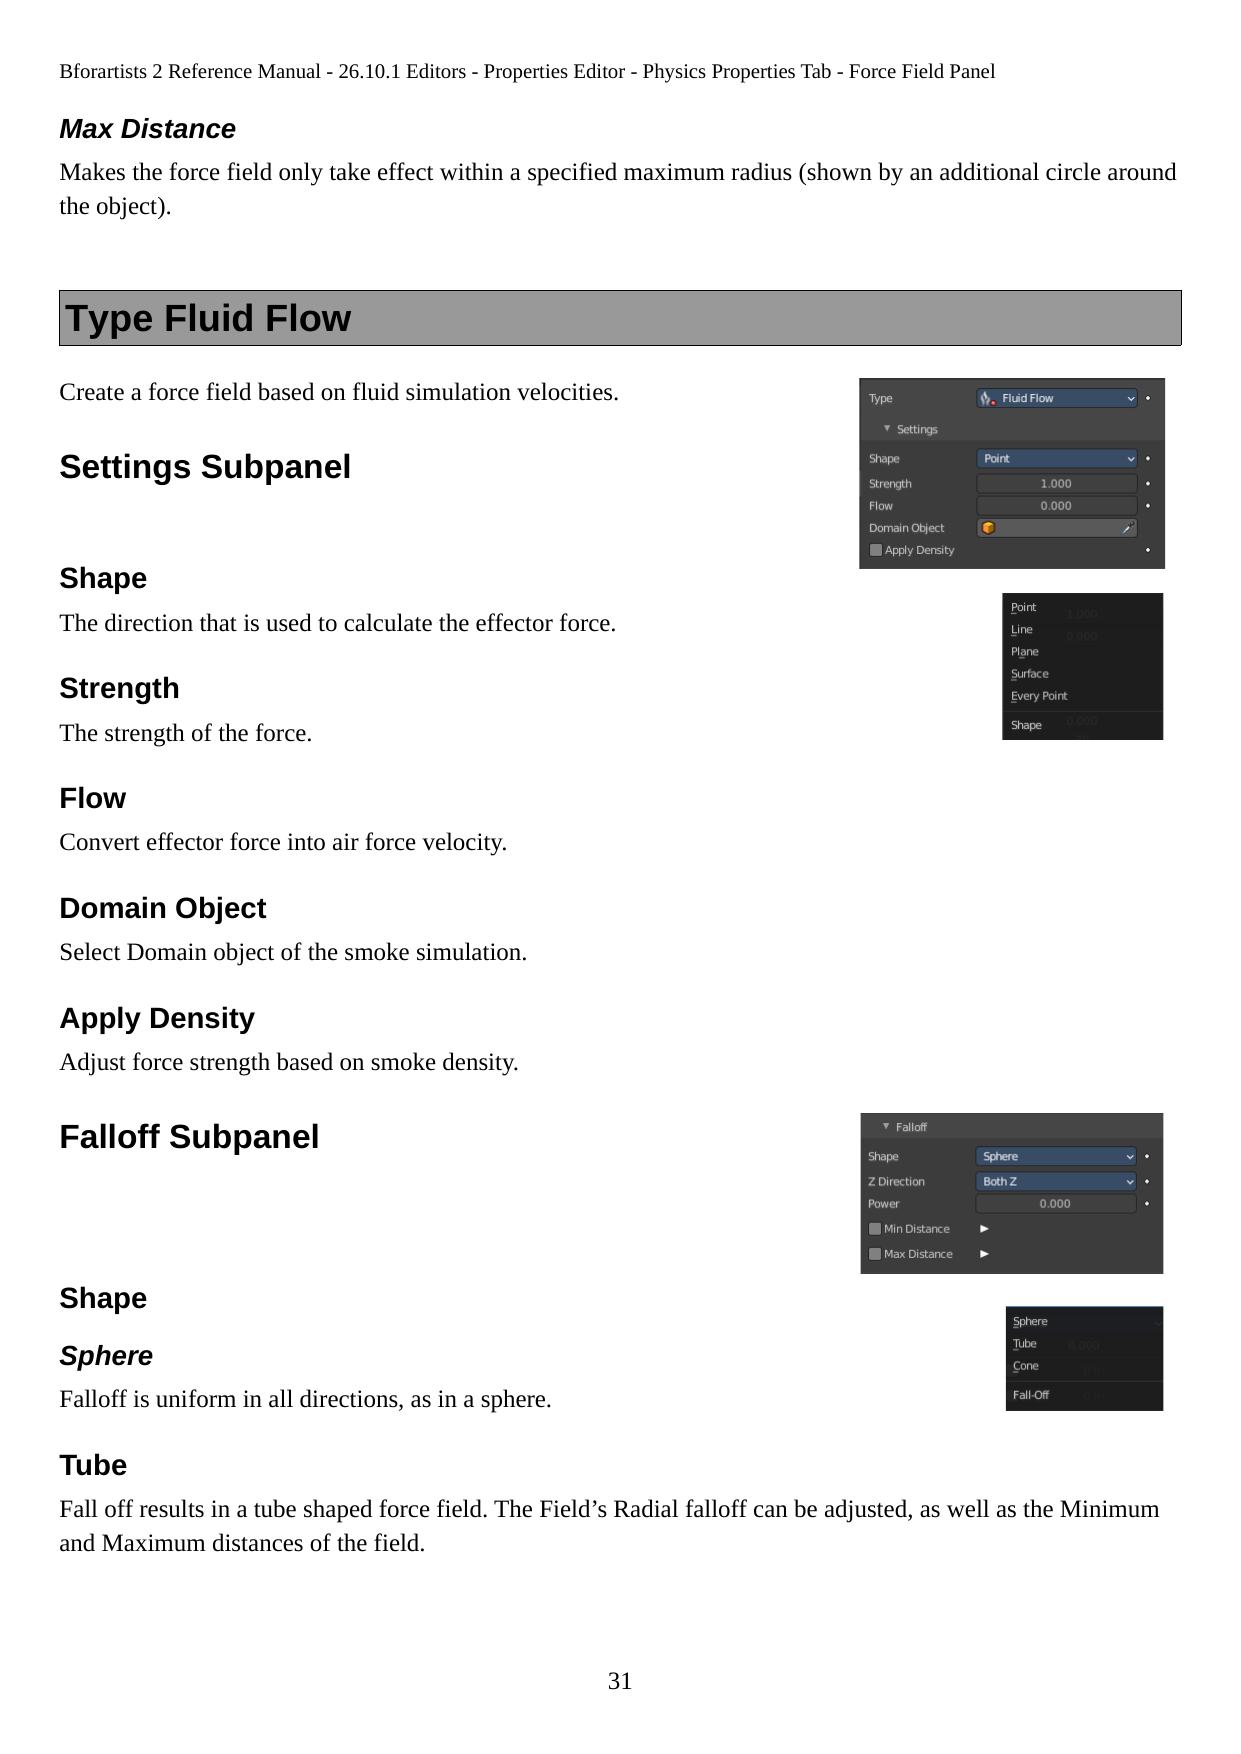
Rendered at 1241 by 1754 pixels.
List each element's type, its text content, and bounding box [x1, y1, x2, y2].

text Fall off results in a tube shaped force field. The Field’s Radial falloff can be adjusted, as well as the Minimum and Maximum distances of the field. [59, 1494, 1181, 1557]
subtitle [1164, 1117, 1181, 1156]
subtitle Strength [59, 671, 1002, 705]
text Falloff is uniform in all directions, as in a sphere. [59, 1384, 1181, 1413]
subtitle Shape [59, 1281, 1181, 1315]
subtitle Max Distance [59, 113, 1181, 144]
subtitle Tube [59, 1448, 1181, 1482]
subtitle [1164, 1340, 1181, 1372]
subtitle Sphere [59, 1340, 1005, 1372]
subtitle Domain Object [59, 891, 1181, 925]
picture [860, 1113, 1164, 1274]
text Makes the force field only take effect within a specified maximum radius (shown by an additional circle around the object). [59, 157, 1181, 220]
picture [1005, 1306, 1164, 1411]
text Convert effector force into air force velocity. [59, 827, 1181, 856]
text The strength of the force. [59, 718, 1181, 746]
subtitle Flow [59, 781, 1181, 815]
picture [859, 378, 1166, 569]
text Create a force field based on fluid simulation velocities. [59, 377, 1181, 406]
text Adjust force strength based on smoke density. [59, 1047, 1181, 1076]
picture [1002, 593, 1164, 740]
subtitle Apply Density [59, 1001, 1181, 1035]
subtitle Settings Subpanel [59, 447, 859, 485]
text The direction that is used to calculate the effector force. [59, 608, 1002, 636]
table_header Type Fluid Flow [60, 291, 1181, 345]
subtitle Falloff Subpanel [59, 1117, 860, 1156]
subtitle [1166, 447, 1181, 485]
subtitle Shape [59, 561, 1181, 595]
text Select Domain object of the smoke simulation. [59, 937, 1181, 966]
subtitle [1164, 671, 1181, 705]
